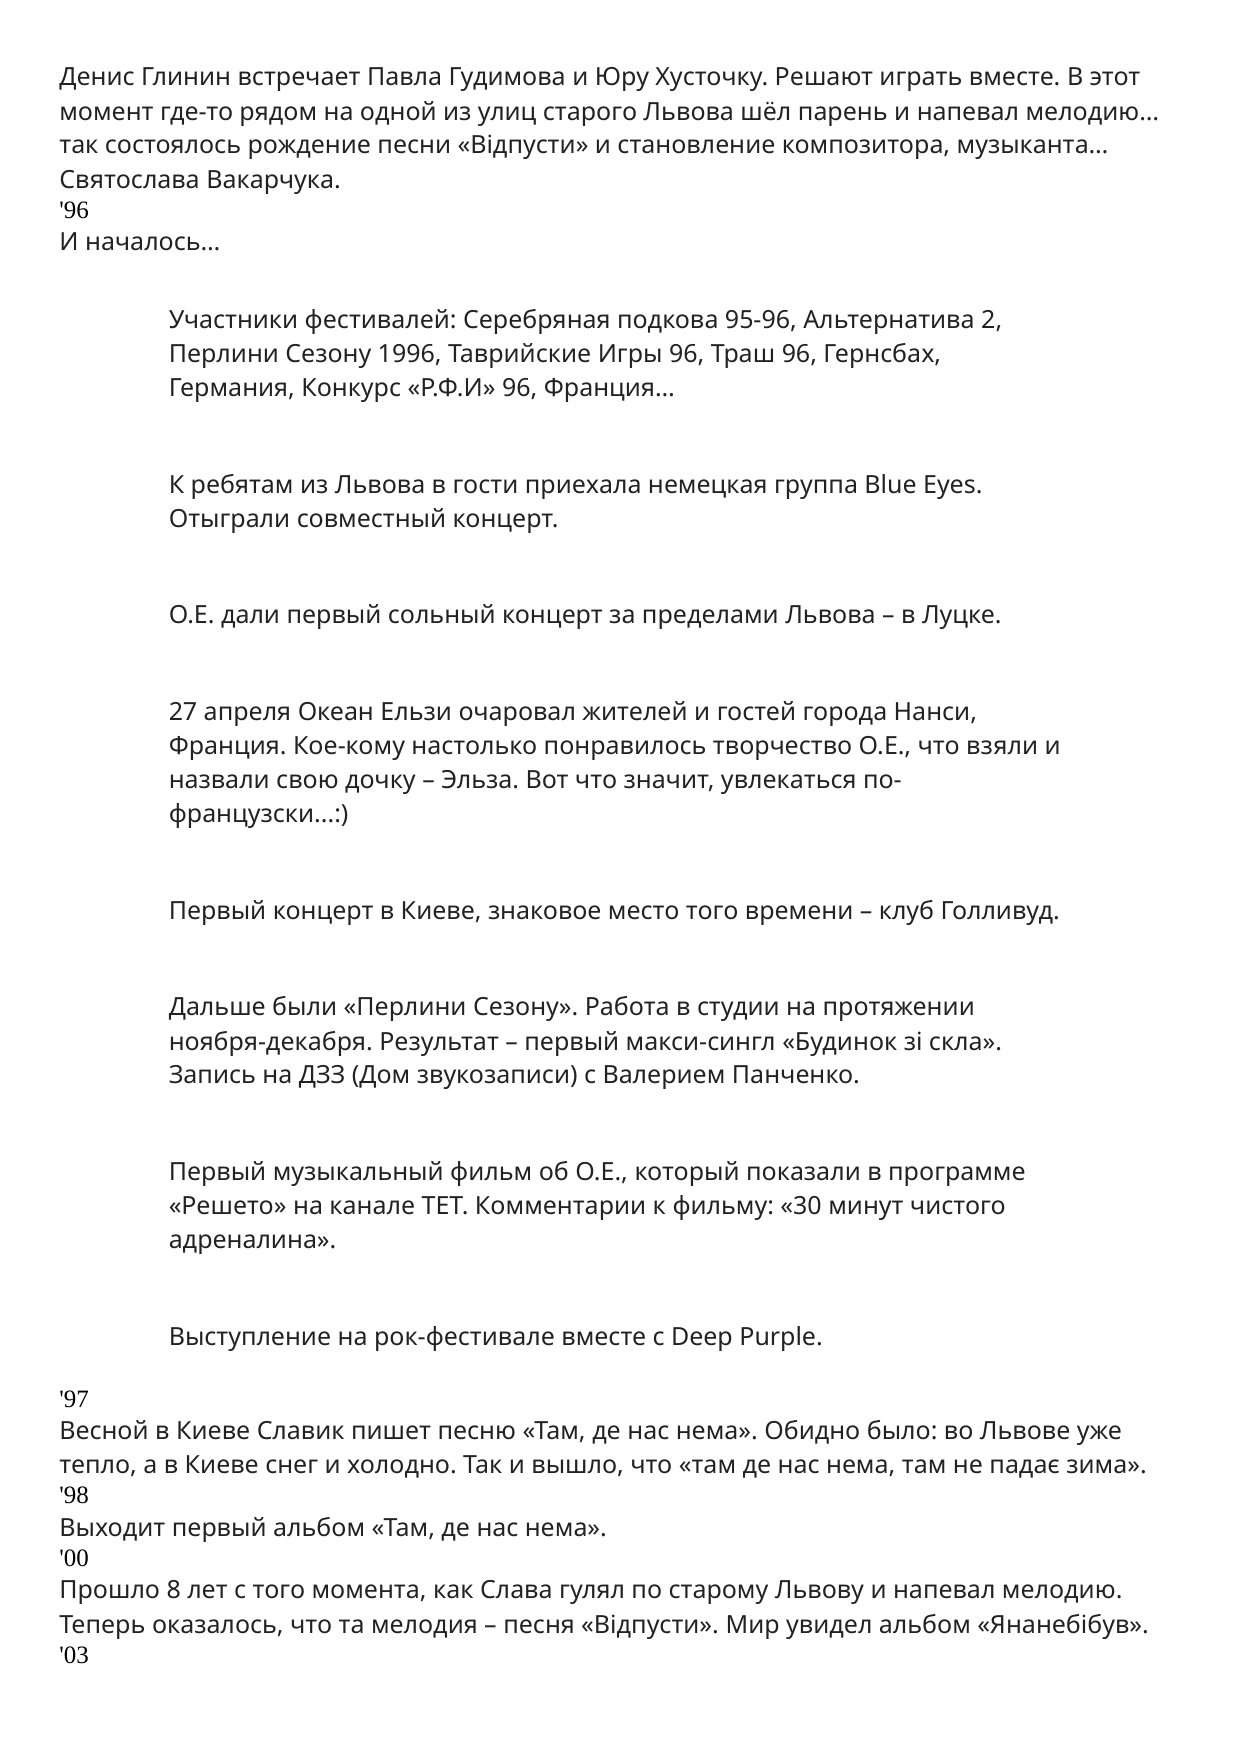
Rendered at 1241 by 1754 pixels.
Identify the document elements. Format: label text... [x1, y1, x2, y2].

text '96 [59, 195, 1181, 224]
text Выходит первый альбом «Там, де нас нема». [59, 1509, 1181, 1543]
text '97 [59, 1384, 1181, 1412]
text Прошло 8 лет с того момента, как Слава гулял по старому Львову и напевал мелодию. Теперь оказалось, что та мелодия – песня «Відпусти». Мир увидел альбом «Янанебібув». [59, 1572, 1181, 1640]
text Выступление на рок-фестивале вместе с Deep Purple. [168, 1318, 1072, 1352]
text '00 [59, 1543, 1181, 1572]
text '03 [59, 1640, 1181, 1669]
text К ребятам из Львова в гости приехала немецкая группа Blue Eyes. Отыграли совместный концерт. [168, 467, 1072, 535]
text И началось… [59, 224, 1181, 258]
text Первый концерт в Киеве, знаковое место того времени – клуб Голливуд. [168, 892, 1072, 927]
text 27 апреля Океан Ельзи очаровал жителей и гостей города Нанси, Франция. Кое-кому настолько понравилось творчество О.Е., что взяли и назвали свою дочку – Эльза. Вот что значит, увлекаться по-французски...:) [168, 694, 1072, 830]
text Денис Глинин встречает Павла Гудимова и Юру Хусточку. Решают играть вместе. В этот момент где-то рядом на одной из улиц старого Львова шёл парень и напевал мелодию… так состоялось рождение песни «Відпусти» и становление композитора, музыканта… Святослава Вакарчука. [59, 59, 1181, 195]
text Дальше были «Перлини Сезону». Работа в студии на протяжении ноября-декабря. Результат – первый макси-сингл «Будинок зі скла». Запись на ДЗЗ (Дом звукозаписи) с Валерием Панченко. [168, 989, 1072, 1091]
text Первый музыкальный фильм об О.Е., который показали в программе «Решето» на канале ТЕТ. Комментарии к фильму: «30 минут чистого адреналина». [168, 1154, 1072, 1256]
text '98 [59, 1481, 1181, 1509]
text О.Е. дали первый сольный концерт за пределами Львова – в Луцке. [168, 597, 1072, 631]
text Участники фестивалей: Серебряная подкова 95-96, Альтернатива 2, Перлини Сезону 1996, Таврийские Игры 96, Траш 96, Гернсбах, Германия, Конкурс «Р.Ф.И» 96, Франция… [168, 302, 1072, 404]
text Весной в Киеве Славик пишет песню «Там, де нас нема». Обидно было: во Львове уже тепло, а в Киеве снег и холодно. Так и вышло, что «там де нас нема, там не падає зима». [59, 1412, 1181, 1481]
